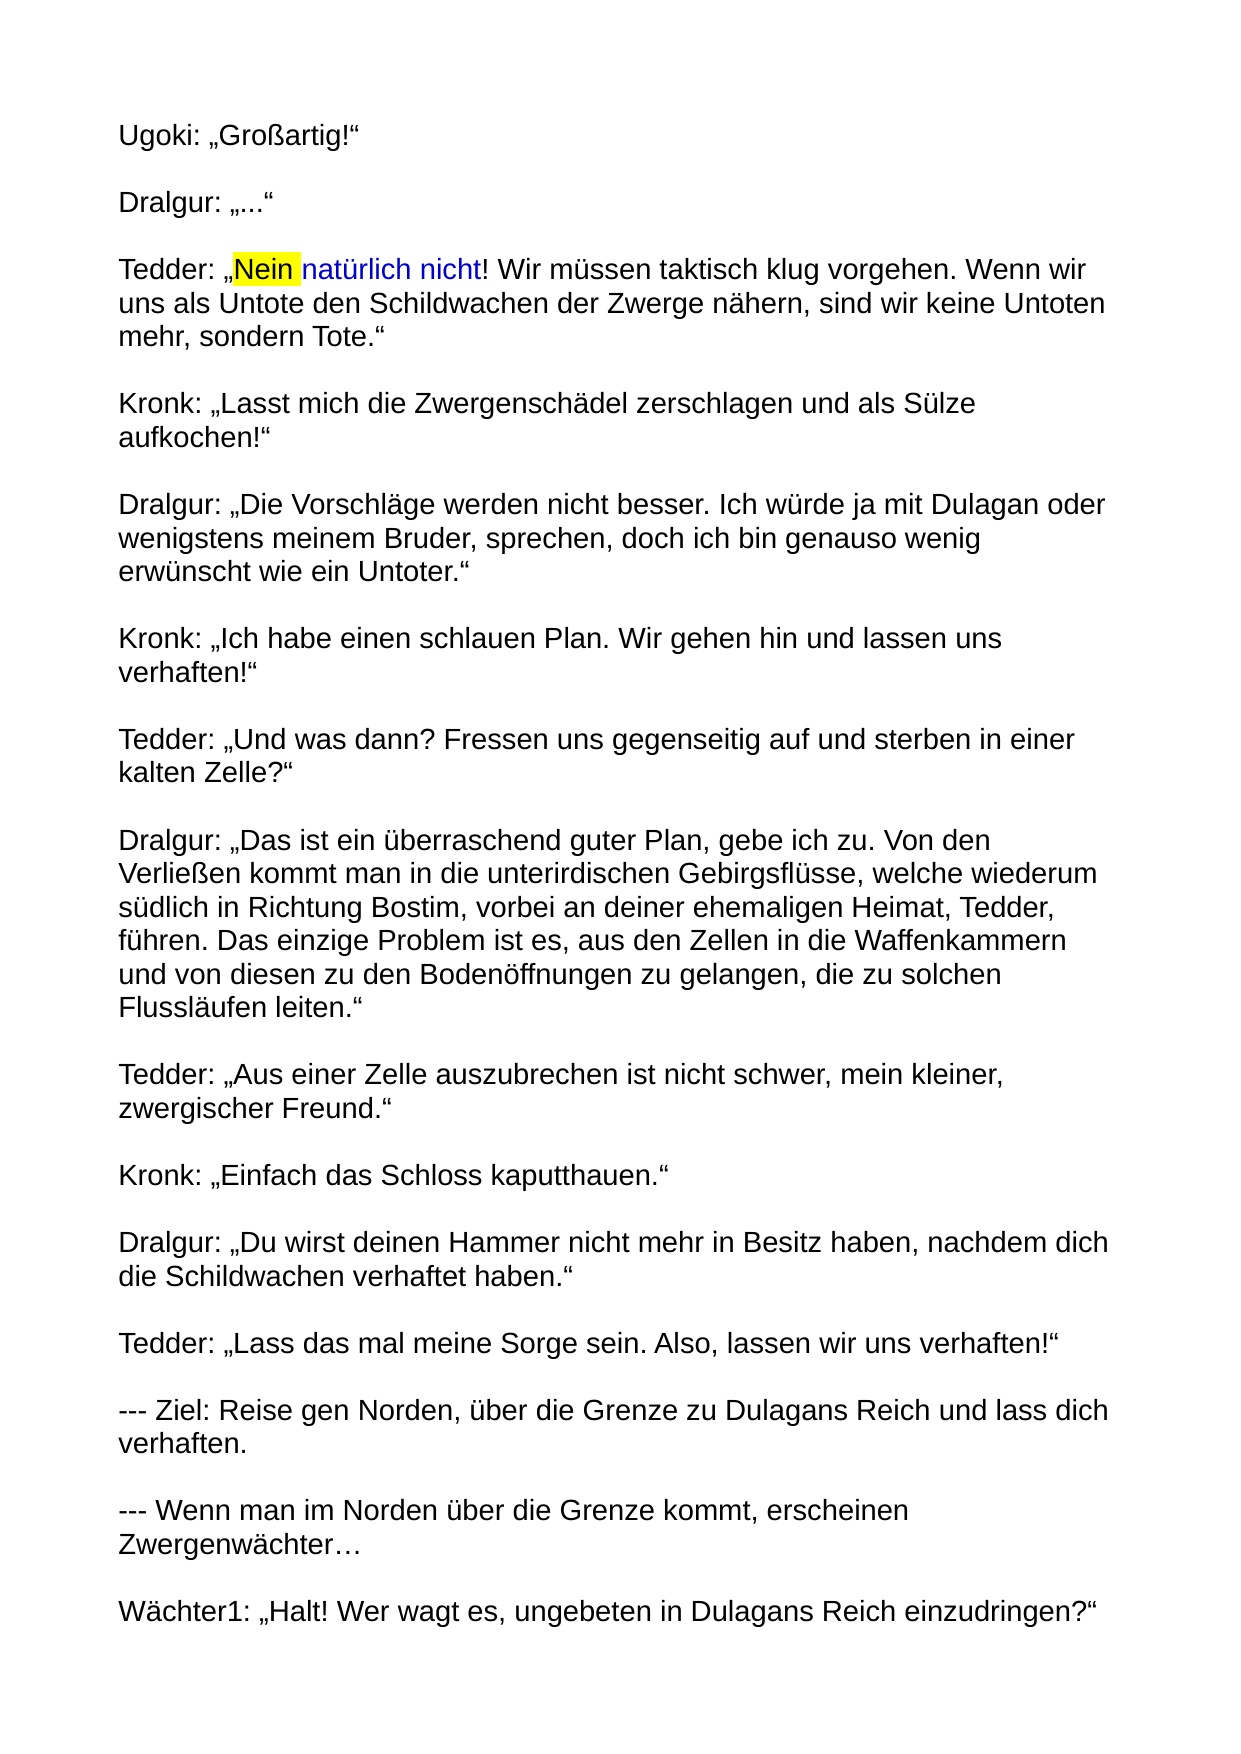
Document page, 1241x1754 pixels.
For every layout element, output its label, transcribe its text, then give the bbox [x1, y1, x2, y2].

text Tedder: „Und was dann? Fressen uns gegenseitig auf und sterben in einer kalten Zelle?“ [118, 722, 1122, 789]
text Kronk: „Einfach das Schloss kaputthauen.“ [118, 1158, 1122, 1191]
text Tedder: „Lass das mal meine Sorge sein. Also, lassen wir uns verhaften!“ [118, 1326, 1122, 1359]
text --- Ziel: Reise gen Norden, über die Grenze zu Dulagans Reich und lass dich verhaften. [118, 1393, 1122, 1460]
text --- Wenn man im Norden über die Grenze kommt, erscheinen Zwergenwächter… [118, 1493, 1122, 1560]
text Wächter1: „Halt! Wer wagt es, ungebeten in Dulagans Reich einzudringen?“ [118, 1594, 1122, 1627]
text Dralgur: „Die Vorschläge werden nicht besser. Ich würde ja mit Dulagan oder wenigstens meinem Bruder, sprechen, doch ich bin genauso wenig erwünscht wie ein Untoter.“ [118, 487, 1122, 588]
text Kronk: „Ich habe einen schlauen Plan. Wir gehen hin und lassen uns verhaften!“ [118, 621, 1122, 688]
text Dralgur: „Du wirst deinen Hammer nicht mehr in Besitz haben, nachdem dich die Schildwachen verhaftet haben.“ [118, 1225, 1122, 1292]
text Tedder: „Nein natürlich nicht! Wir müssen taktisch klug vorgehen. Wenn wir uns als Untote den Schildwachen der Zwerge nähern, sind wir keine Untoten mehr, sondern Tote.“ [118, 252, 1122, 353]
text Tedder: „Aus einer Zelle auszubrechen ist nicht schwer, mein kleiner, zwergischer Freund.“ [118, 1057, 1122, 1124]
text Kronk: „Lasst mich die Zwergenschädel zerschlagen und als Sülze aufkochen!“ [118, 386, 1122, 453]
text Dralgur: „...“ [118, 185, 1122, 219]
text Dralgur: „Das ist ein überraschend guter Plan, gebe ich zu. Von den Verließen kommt man in die unterirdischen Gebirgsflüsse, welche wiederum südlich in Richtung Bostim, vorbei an deiner ehemaligen Heimat, Tedder, führen. Das einzige Problem ist es, aus den Zellen in die Waffenkammern und von diesen zu den Bodenöffnungen zu gelangen, die zu solchen Flussläufen leiten.“ [118, 822, 1122, 1024]
text Ugoki: „Großartig!“ [118, 118, 1122, 152]
